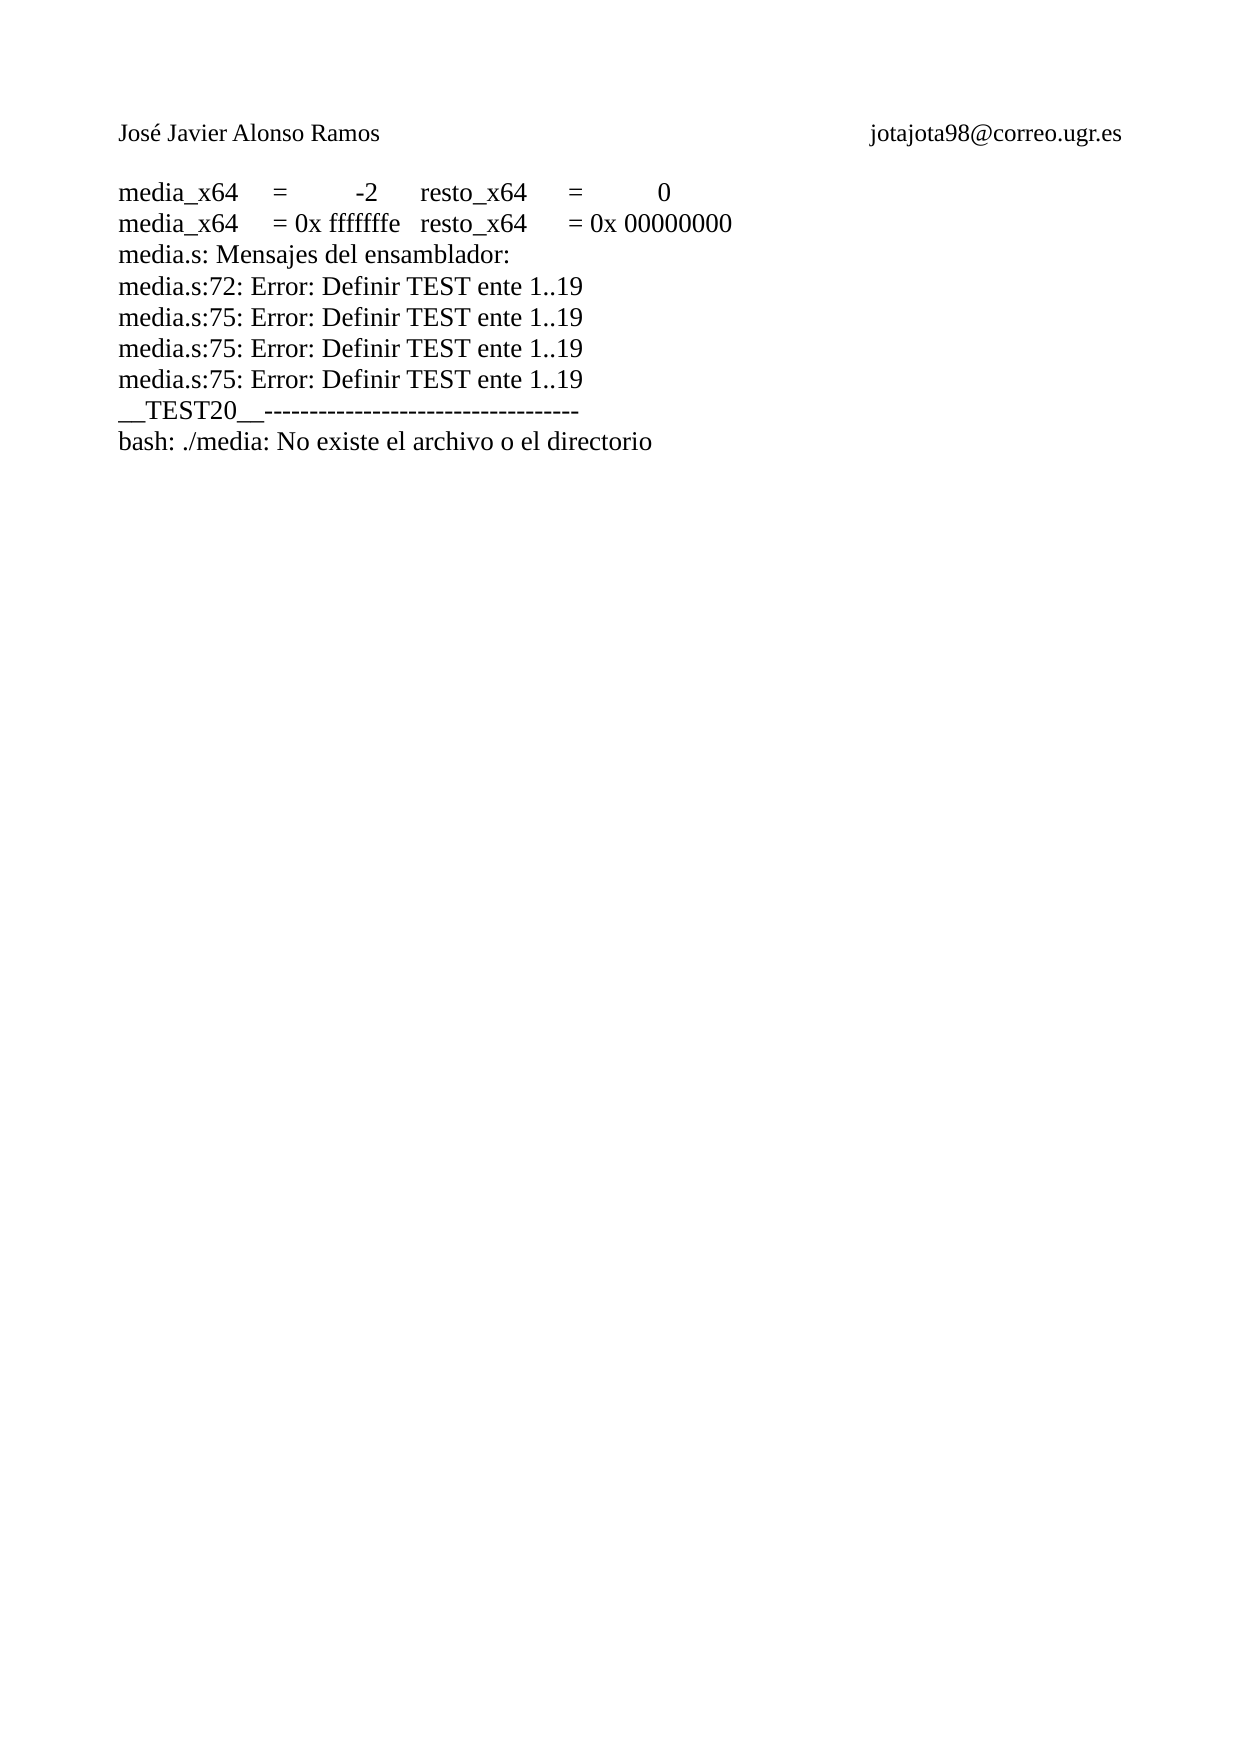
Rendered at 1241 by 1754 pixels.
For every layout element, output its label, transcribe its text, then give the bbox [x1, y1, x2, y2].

text media.s: Mensajes del ensamblador: [118, 239, 1122, 270]
text __TEST20__----------------------------------- [118, 394, 1122, 426]
text media_x64 = 0x fffffffe resto_x64 = 0x 00000000 [118, 207, 1122, 239]
text media.s:75: Error: Definir TEST ente 1..19 [118, 301, 1122, 332]
text bash: ./media: No existe el archivo o el directorio [118, 426, 1122, 457]
text media.s:75: Error: Definir TEST ente 1..19 [118, 363, 1122, 394]
text media_x64 = -2 resto_x64 = 0 [118, 176, 1122, 207]
text media.s:72: Error: Definir TEST ente 1..19 [118, 270, 1122, 301]
text media.s:75: Error: Definir TEST ente 1..19 [118, 332, 1122, 363]
